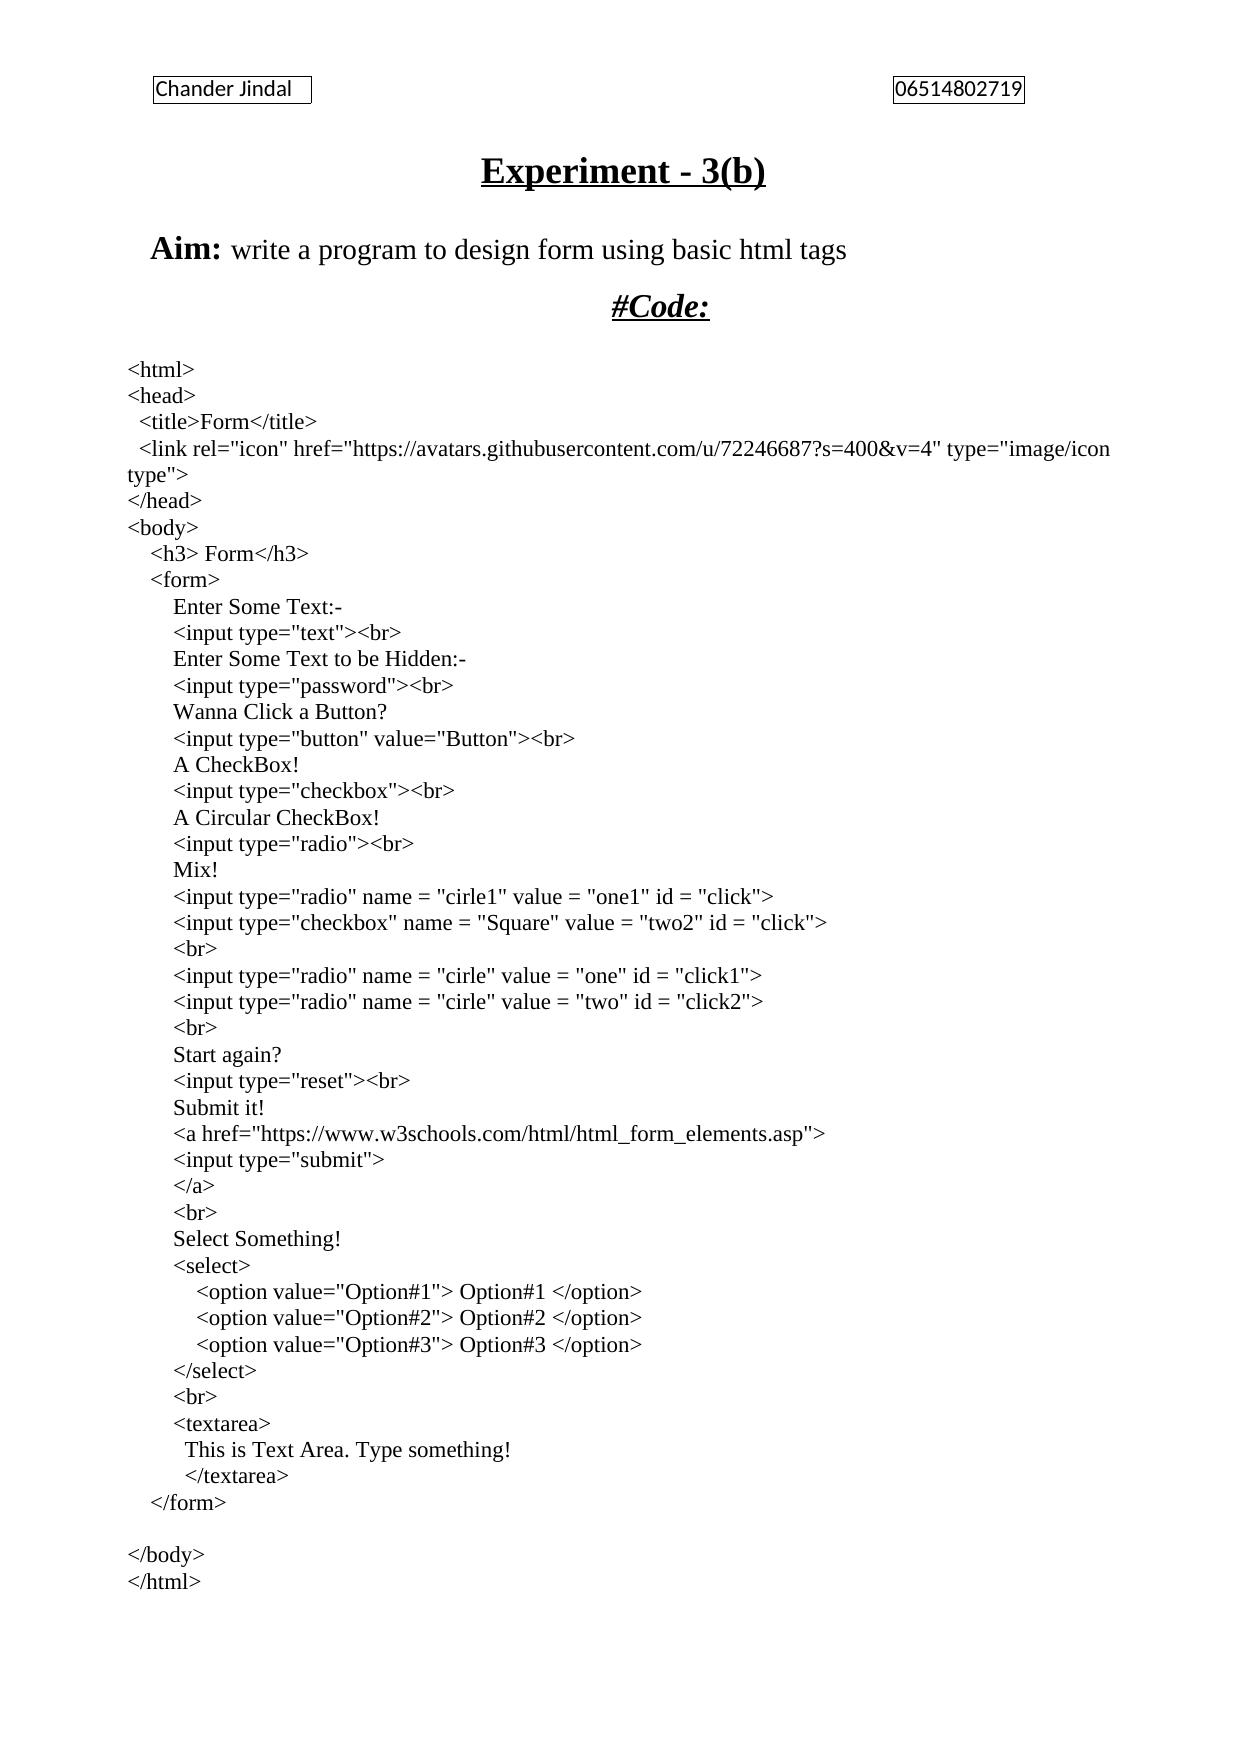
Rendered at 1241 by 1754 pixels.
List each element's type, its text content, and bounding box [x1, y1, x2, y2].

text A CheckBox! [127, 751, 1171, 777]
text <option value="Option#1"> Option#1 </option> [127, 1278, 1171, 1304]
text <option value="Option#3"> Option#3 </option> [127, 1331, 1171, 1357]
text Enter Some Text to be Hidden:- [127, 646, 1171, 672]
text </a> [127, 1173, 1171, 1199]
text Mix! [127, 856, 1171, 883]
text Select Something! [127, 1225, 1171, 1252]
text Start again? [127, 1041, 1171, 1067]
text <body> [127, 514, 1171, 540]
text <a href="https://www.w3schools.com/html/html_form_elements.asp"> [127, 1120, 1171, 1146]
text <br> [127, 935, 1171, 962]
text <h3> Form</h3> [127, 540, 1171, 566]
text Experiment - 3(b) [463, 148, 784, 191]
text </head> [127, 487, 1171, 514]
text Wanna Click a Button? [127, 698, 1171, 724]
text <br> [127, 1383, 1171, 1410]
text </textarea> [127, 1462, 1171, 1489]
text <input type="radio" name = "cirle1" value = "one1" id = "click"> [127, 883, 1171, 909]
text Enter Some Text:- [127, 593, 1171, 619]
text </form> [127, 1489, 1171, 1515]
text #Code: [150, 286, 1171, 324]
text </body> [127, 1542, 1171, 1568]
text </html> [127, 1568, 1171, 1594]
text <option value="Option#2"> Option#2 </option> [127, 1304, 1171, 1331]
text A Circular CheckBox! [127, 804, 1171, 830]
text <html> [127, 356, 1171, 382]
text <input type="radio" name = "cirle" value = "two" id = "click2"> [127, 988, 1171, 1014]
text <br> [127, 1014, 1171, 1041]
text <input type="password"><br> [127, 672, 1171, 698]
text <input type="button" value="Button"><br> [127, 724, 1171, 751]
text Aim: write a program to design form using basic html tags [150, 228, 1171, 266]
text <input type="radio"><br> [127, 830, 1171, 856]
text <input type="checkbox" name = "Square" value = "two2" id = "click"> [127, 909, 1171, 935]
text <input type="text"><br> [127, 619, 1171, 646]
text <input type="submit"> [127, 1146, 1171, 1173]
text This is Text Area. Type something! [127, 1436, 1171, 1462]
text <textarea> [127, 1410, 1171, 1436]
text </select> [127, 1357, 1171, 1383]
text <input type="radio" name = "cirle" value = "one" id = "click1"> [127, 962, 1171, 988]
text <head> [127, 382, 1171, 408]
text <br> [127, 1199, 1171, 1225]
text Submit it! [127, 1093, 1171, 1120]
text <select> [127, 1252, 1171, 1278]
text <input type="checkbox"><br> [127, 777, 1171, 804]
text <form> [127, 566, 1171, 593]
text <input type="reset"><br> [127, 1067, 1171, 1093]
text <title>Form</title> [127, 408, 1171, 435]
text <link rel="icon" href="https://avatars.githubusercontent.com/u/72246687?s=400&v=4" type="image/icon type"> [127, 435, 1171, 487]
